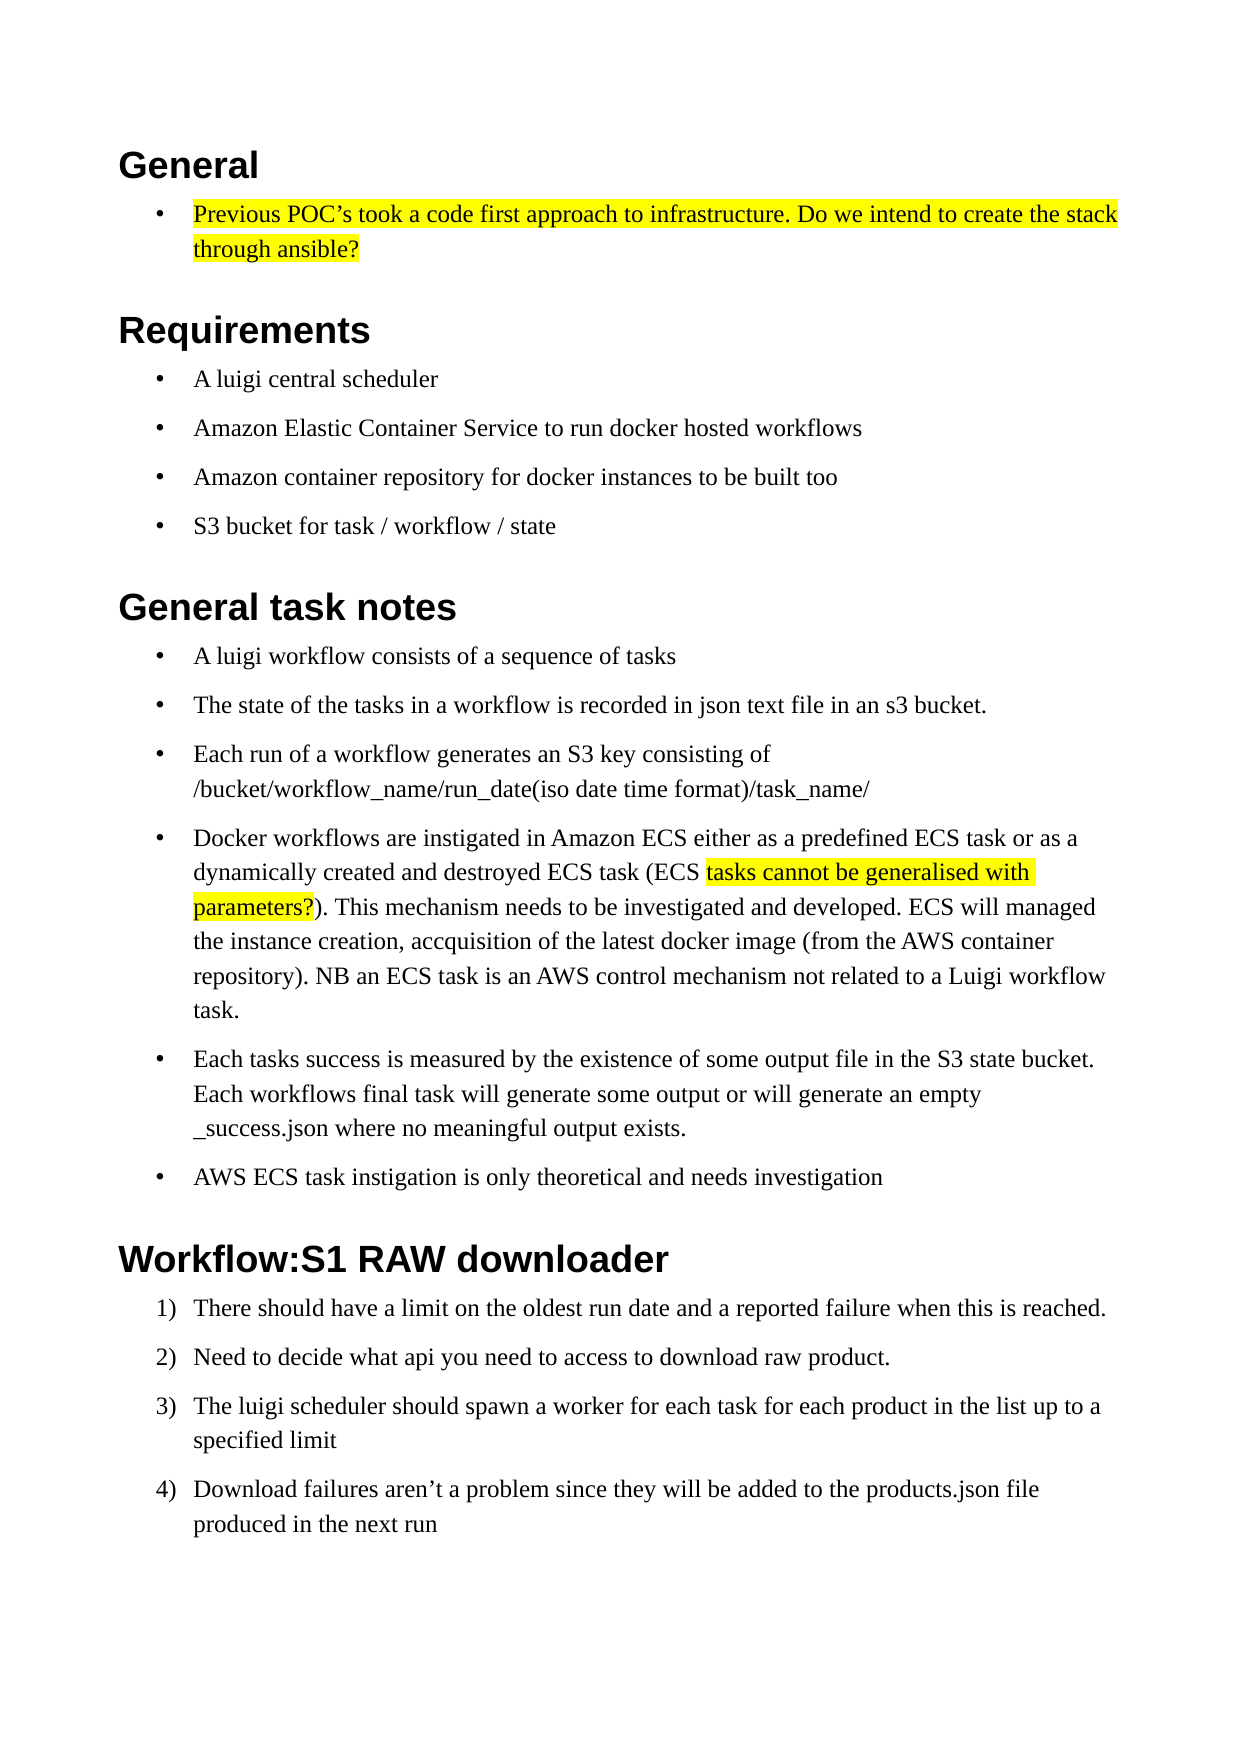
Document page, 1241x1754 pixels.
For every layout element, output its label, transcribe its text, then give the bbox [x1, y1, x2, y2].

list There should have a limit on the oldest run date and a reported failure when this is reached. [156, 1293, 1122, 1321]
list Amazon container repository for docker instances to be built too [156, 462, 1122, 491]
list The state of the tasks in a workflow is recorded in json text file in an s3 bucket. [156, 690, 1122, 719]
list The luigi scheduler should spawn a worker for each task for each product in the list up to a specified limit [156, 1391, 1122, 1454]
list Amazon Elastic Container Service to run docker hosted workflows [156, 413, 1122, 442]
list Each tasks success is measured by the existence of some output file in the S3 state bucket. Each workflows final task will generate some output or will generate an empty _success.json where no meaningful output exists. [156, 1044, 1122, 1142]
subtitle General [118, 143, 1122, 187]
list Previous POC’s took a code first approach to infrastructure. Do we intend to create the stack through ansible? [156, 199, 1122, 262]
list Need to decide what api you need to access to download raw product. [156, 1342, 1122, 1371]
list S3 bucket for task / workflow / state [156, 511, 1122, 540]
subtitle Workflow:S1 RAW downloader [118, 1237, 1122, 1280]
list A luigi workflow consists of a sequence of tasks [156, 641, 1122, 670]
list Docker workflows are instigated in Amazon ECS either as a predefined ECS task or as a dynamically created and destroyed ECS task (ECS tasks cannot be generalised with parameters?). This mechanism needs to be investigated and developed. ECS will managed the instance creation, accquisition of the latest docker image (from the AWS container repository). NB an ECS task is an AWS control mechanism not related to a Luigi workflow task. [156, 823, 1122, 1024]
list A luigi central scheduler [156, 364, 1122, 393]
subtitle Requirements [118, 308, 1122, 351]
subtitle General task notes [118, 585, 1122, 629]
list Each run of a workflow generates an S3 key consisting of /bucket/workflow_name/run_date(iso date time format)/task_name/ [156, 739, 1122, 803]
list Download failures aren’t a problem since they will be added to the products.json file produced in the next run [156, 1474, 1122, 1538]
list AWS ECS task instigation is only theoretical and needs investigation [156, 1162, 1122, 1191]
